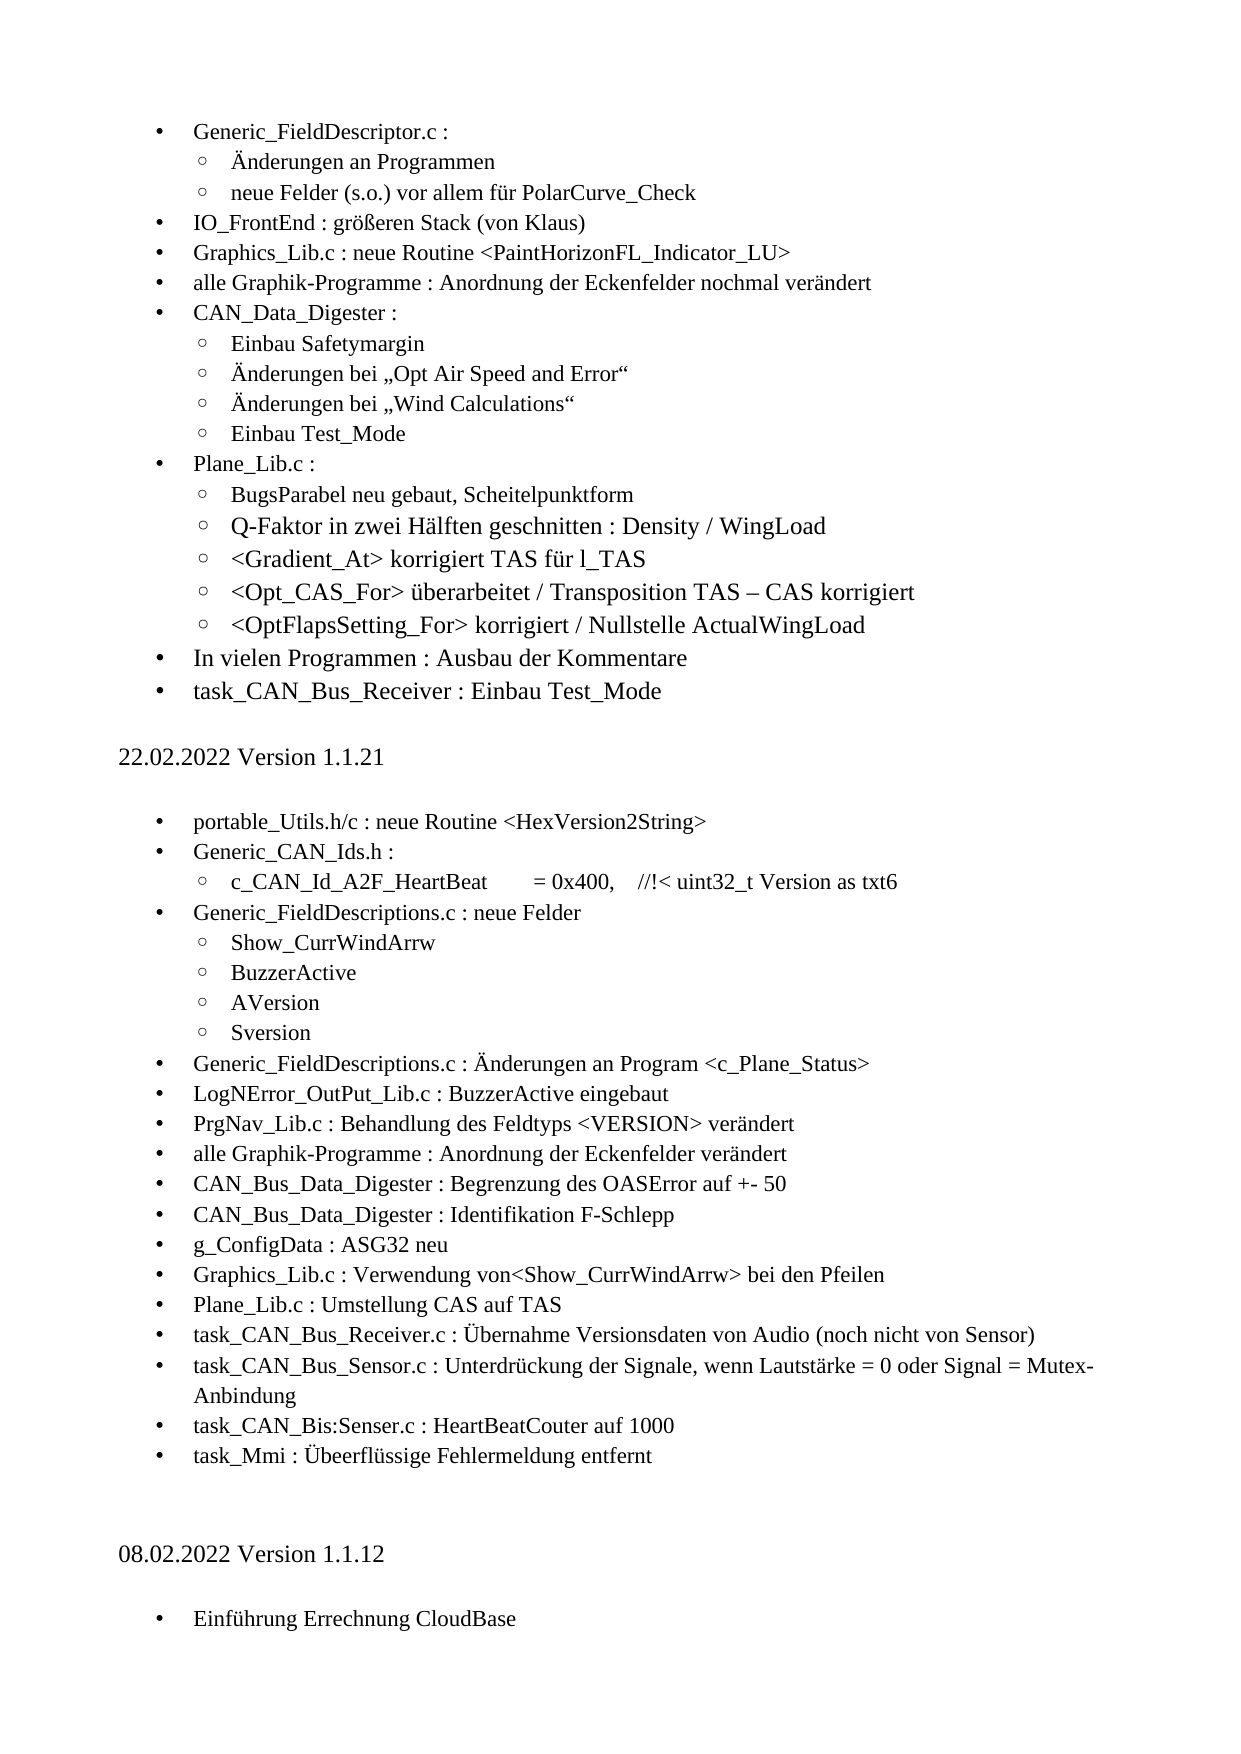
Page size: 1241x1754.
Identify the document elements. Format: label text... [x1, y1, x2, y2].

list In vielen Programmen : Ausbau der Kommentare [156, 643, 1122, 672]
text 22.02.2022 Version 1.1.21 [118, 742, 1122, 771]
list <Opt_CAS_For> überarbeitet / Transposition TAS – CAS korrigiert [193, 577, 1122, 606]
list task_CAN_Bus_Sensor.c : Unterdrückung der Signale, wenn Lautstärke = 0 oder Signal = Mutex-Anbindung [156, 1352, 1122, 1408]
list Sversion [193, 1019, 1122, 1046]
list Show_CurrWindArrw [193, 929, 1122, 955]
list Graphics_Lib.c : Verwendung von<Show_CurrWindArrw> bei den Pfeilen [156, 1261, 1122, 1287]
list Plane_Lib.c : [156, 450, 1122, 477]
list Generic_FieldDescriptor.c : [156, 118, 1122, 144]
list task_Mmi : Übeerflüssige Fehlermeldung entfernt [156, 1442, 1122, 1469]
list task_CAN_Bus_Receiver.c : Übernahme Versionsdaten von Audio (noch nicht von Sensor) [156, 1322, 1122, 1348]
list PrgNav_Lib.c : Behandlung des Feldtyps <VERSION> verändert [156, 1110, 1122, 1136]
list <OptFlapsSetting_For> korrigiert / Nullstelle ActualWingLoad [193, 610, 1122, 639]
list portable_Utils.h/c : neue Routine <HexVersion2String> [156, 808, 1122, 834]
list BugsParabel neu gebaut, Scheitelpunktform [193, 481, 1122, 507]
list Generic_FieldDescriptions.c : neue Felder [156, 899, 1122, 925]
list alle Graphik-Programme : Anordnung der Eckenfelder nochmal verändert [156, 269, 1122, 296]
list c_CAN_Id_A2F_HeartBeat = 0x400, //!< uint32_t Version as txt6 [193, 868, 1122, 895]
list Einbau Safetymargin [193, 329, 1122, 356]
list Einbau Test_Mode [193, 420, 1122, 447]
list neue Felder (s.o.) vor allem für PolarCurve_Check [193, 178, 1122, 205]
list Änderungen an Programmen [193, 148, 1122, 175]
text 08.02.2022 Version 1.1.12 [118, 1539, 1122, 1567]
list alle Graphik-Programme : Anordnung der Eckenfelder verändert [156, 1140, 1122, 1167]
list Plane_Lib.c : Umstellung CAS auf TAS [156, 1291, 1122, 1318]
list Graphics_Lib.c : neue Routine <PaintHorizonFL_Indicator_LU> [156, 239, 1122, 265]
list task_CAN_Bus_Receiver : Einbau Test_Mode [156, 676, 1122, 705]
list g_ConfigData : ASG32 neu [156, 1231, 1122, 1257]
list Generic_FieldDescriptions.c : Änderungen an Program <c_Plane_Status> [156, 1050, 1122, 1076]
list Q-Faktor in zwei Hälften geschnitten : Density / WingLoad [193, 511, 1122, 539]
list task_CAN_Bis:Senser.c : HeartBeatCouter auf 1000 [156, 1412, 1122, 1438]
list CAN_Data_Digester : [156, 299, 1122, 326]
list Generic_CAN_Ids.h : [156, 838, 1122, 864]
list IO_FrontEnd : größeren Stack (von Klaus) [156, 209, 1122, 235]
list <Gradient_At> korrigiert TAS für l_TAS [193, 544, 1122, 573]
list LogNError_OutPut_Lib.c : BuzzerActive eingebaut [156, 1080, 1122, 1106]
list CAN_Bus_Data_Digester : Identifikation F-Schlepp [156, 1201, 1122, 1227]
list Änderungen bei „Wind Calculations“ [193, 390, 1122, 416]
list Einführung Errechnung CloudBase [156, 1605, 1122, 1631]
list AVersion [193, 989, 1122, 1016]
list Änderungen bei „Opt Air Speed and Error“ [193, 360, 1122, 386]
list CAN_Bus_Data_Digester : Begrenzung des OASError auf +- 50 [156, 1171, 1122, 1197]
list BuzzerActive [193, 959, 1122, 985]
